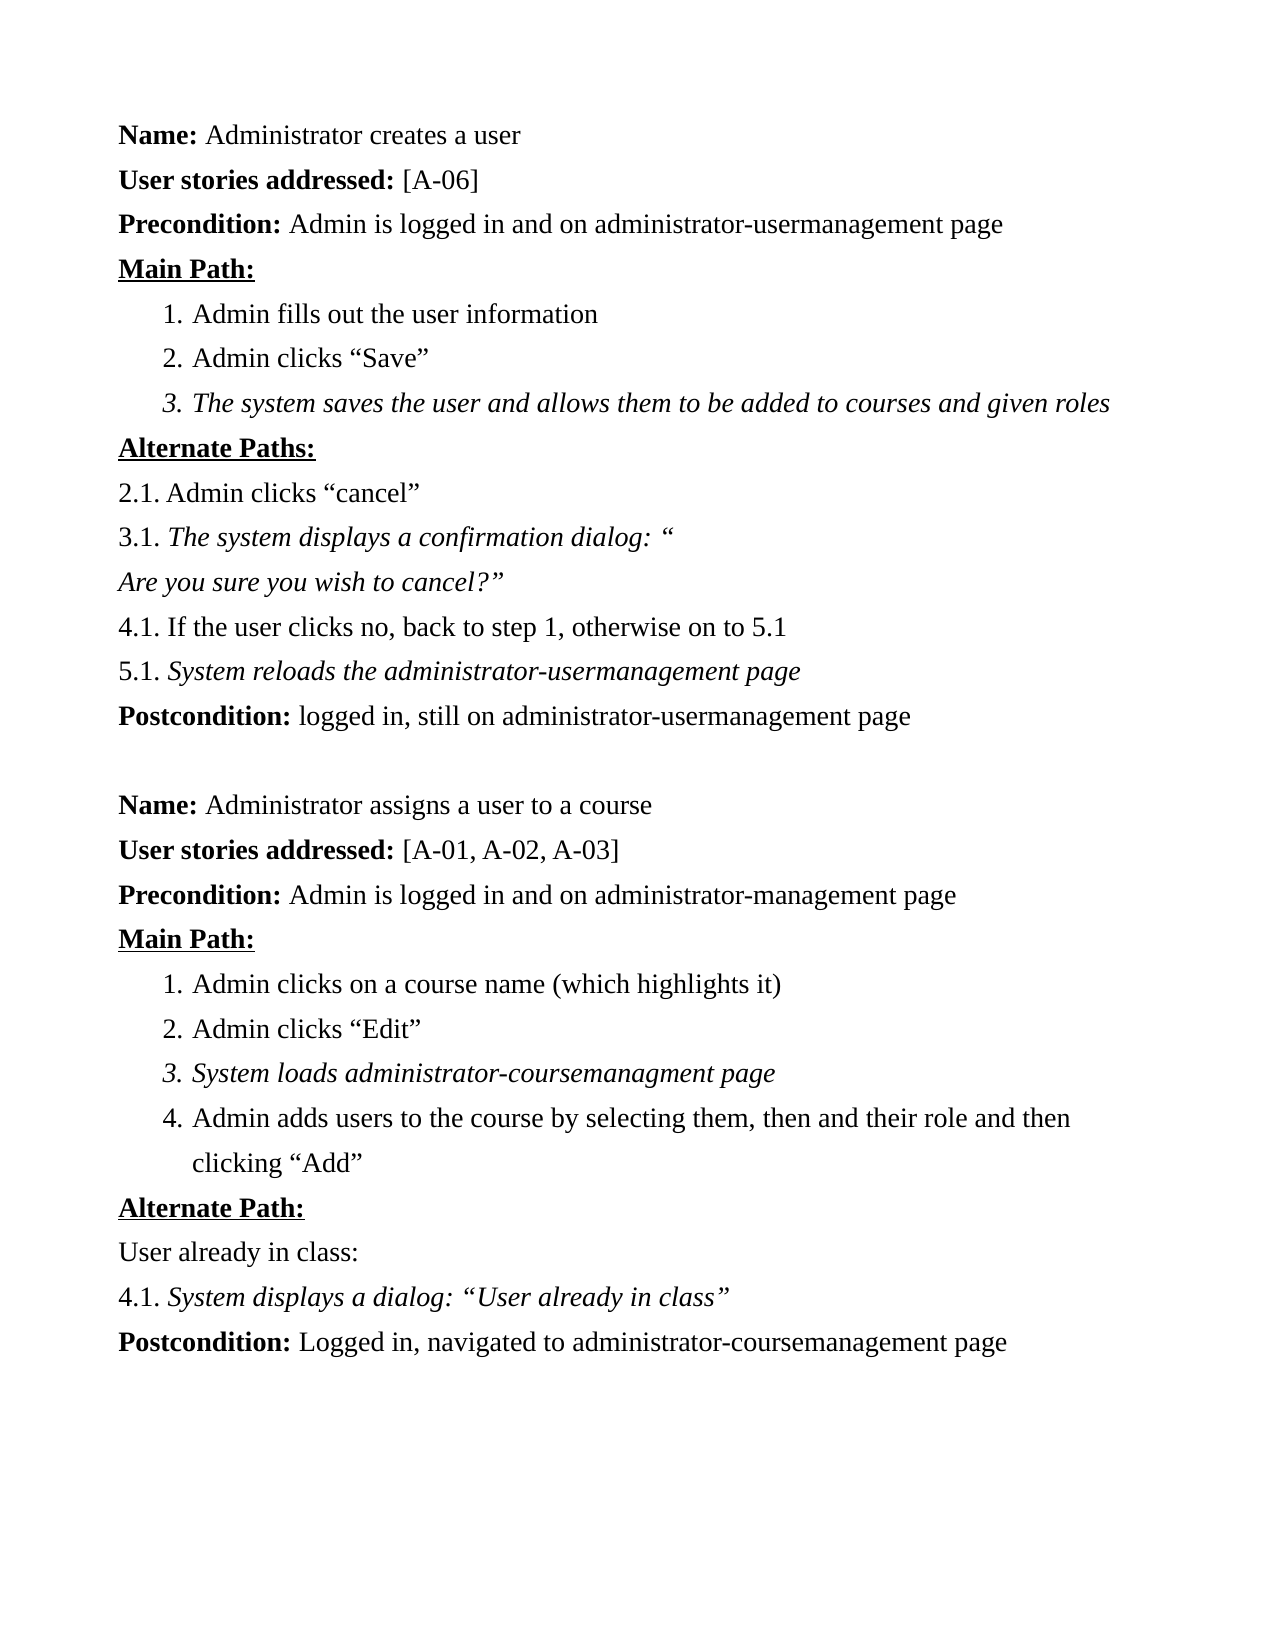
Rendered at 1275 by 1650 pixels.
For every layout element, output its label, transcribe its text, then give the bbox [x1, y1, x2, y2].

text 2.1. Admin clicks “cancel” [118, 476, 1157, 508]
text Precondition: Admin is logged in and on administrator-management page [118, 878, 1157, 910]
text Precondition: Admin is logged in and on administrator-usermanagement page [118, 207, 1157, 240]
text Main Path: [118, 922, 1157, 955]
text 3.1. The system displays a confirmation dialog: “ [118, 520, 1157, 553]
text Name: Administrator creates a user [118, 118, 1157, 151]
text Alternate Paths: [118, 431, 1157, 463]
text Postcondition: Logged in, navigated to administrator-coursemanagement page [118, 1325, 1157, 1357]
list Admin clicks on a course name (which highlights it) [162, 967, 1157, 999]
text Are you sure you wish to cancel?” [118, 565, 1157, 597]
text User already in class: [118, 1235, 1157, 1268]
list Admin adds users to the course by selecting them, then and their role and then clicking “Add” [162, 1101, 1157, 1178]
list Admin fills out the user information [162, 297, 1157, 329]
text User stories addressed: [A-01, A-02, A-03] [118, 833, 1157, 866]
text Main Path: [118, 252, 1157, 284]
text Alternate Path: [118, 1191, 1157, 1223]
text User stories addressed: [A-06] [118, 163, 1157, 195]
list System loads administrator-coursemanagment page [162, 1057, 1157, 1089]
text 5.1. System reloads the administrator-usermanagement page [118, 654, 1157, 687]
list The system saves the user and allows them to be added to courses and given roles [162, 386, 1157, 419]
text Name: Administrator assigns a user to a course [118, 788, 1157, 821]
text 4.1. If the user clicks no, back to step 1, otherwise on to 5.1 [118, 610, 1157, 642]
text Postcondition: logged in, still on administrator-usermanagement page [118, 699, 1157, 731]
list Admin clicks “Edit” [162, 1012, 1157, 1044]
text 4.1. System displays a dialog: “User already in class” [118, 1280, 1157, 1312]
list Admin clicks “Save” [162, 342, 1157, 374]
